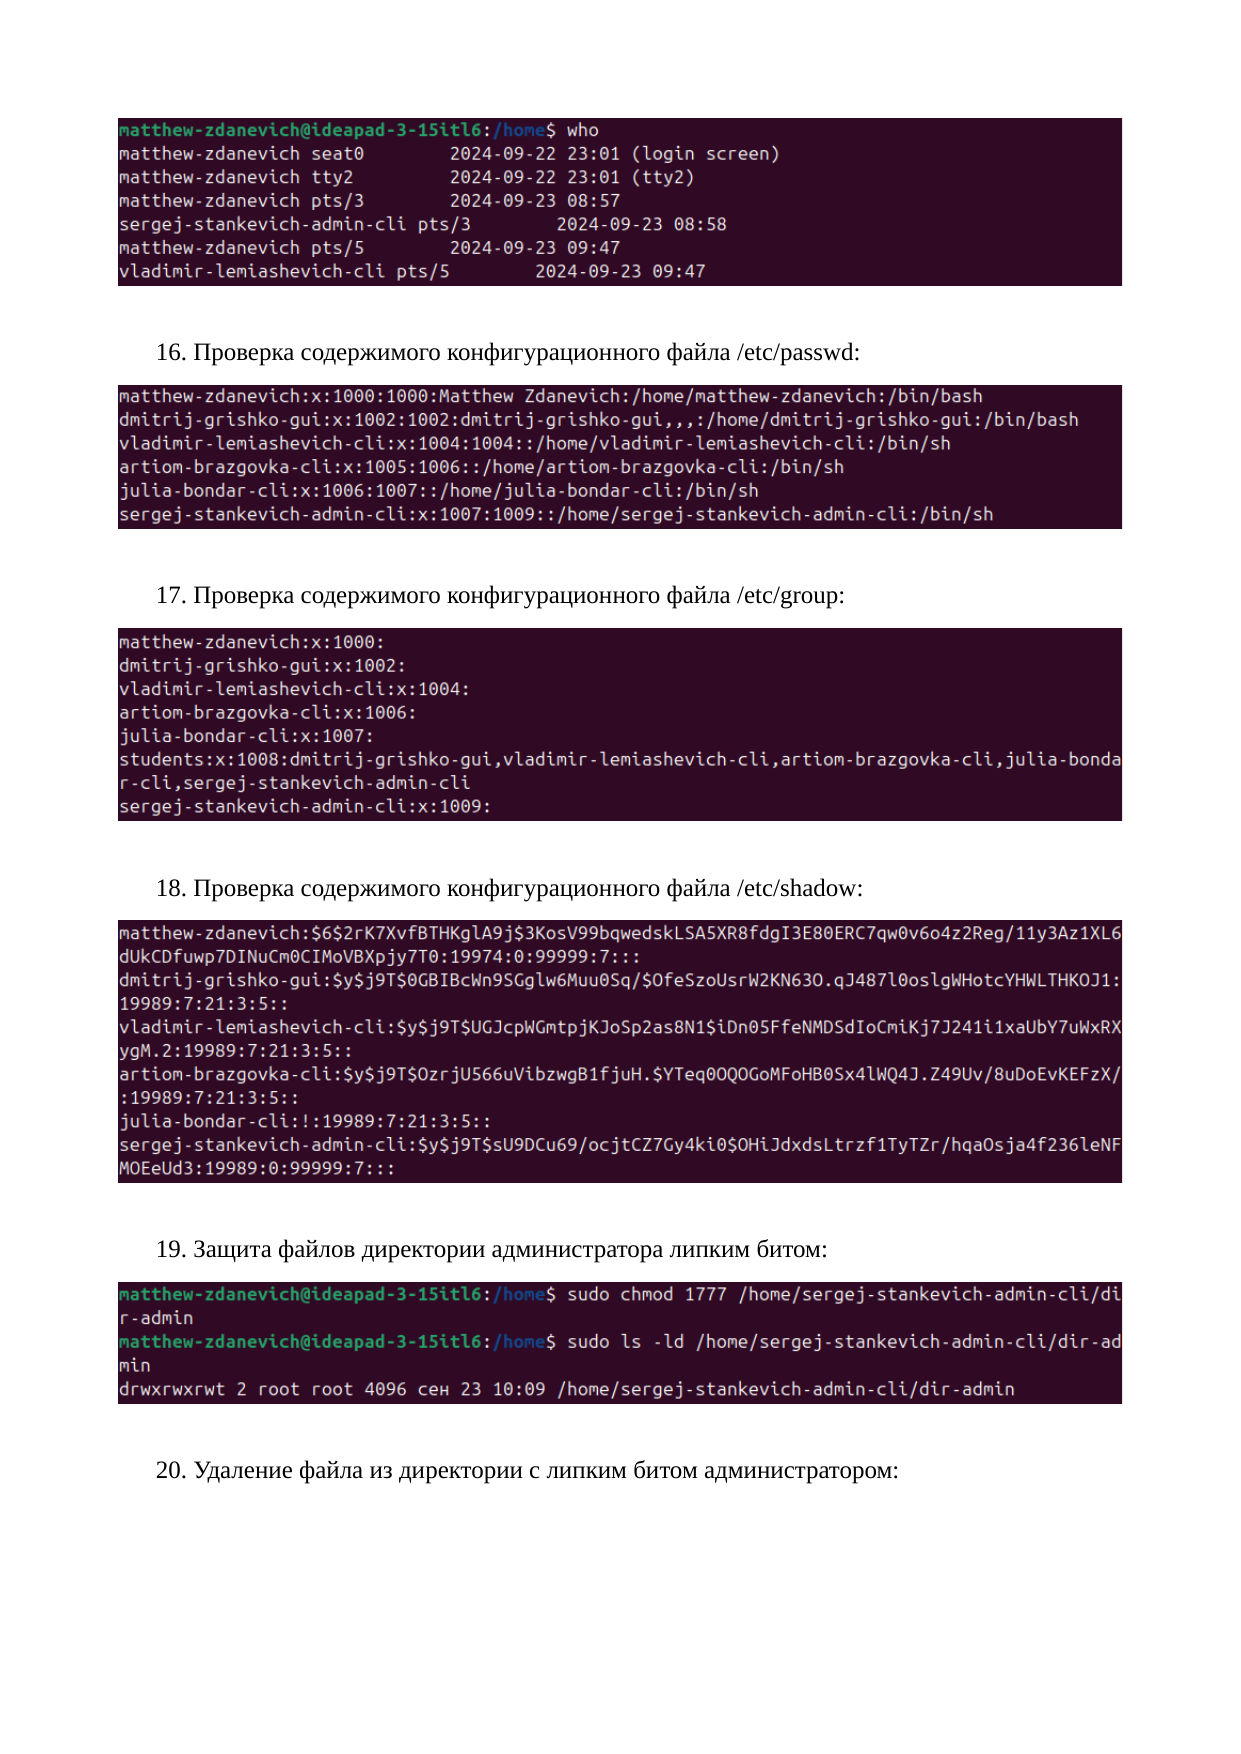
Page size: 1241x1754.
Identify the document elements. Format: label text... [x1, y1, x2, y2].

picture [118, 385, 1123, 529]
list Проверка содержимого конфигурационного файла /etc/passwd: [156, 337, 1122, 366]
picture [118, 920, 1123, 1183]
picture [118, 628, 1123, 821]
list Проверка содержимого конфигурационного файла /etc/shadow: [156, 873, 1122, 902]
list Проверка содержимого конфигурационного файла /etc/group: [156, 581, 1122, 609]
picture [118, 1282, 1123, 1404]
list Защита файлов директории администратора липким битом: [156, 1234, 1122, 1263]
picture [118, 118, 1123, 286]
list Удаление файла из директории с липким битом администратором: [156, 1455, 1122, 1484]
